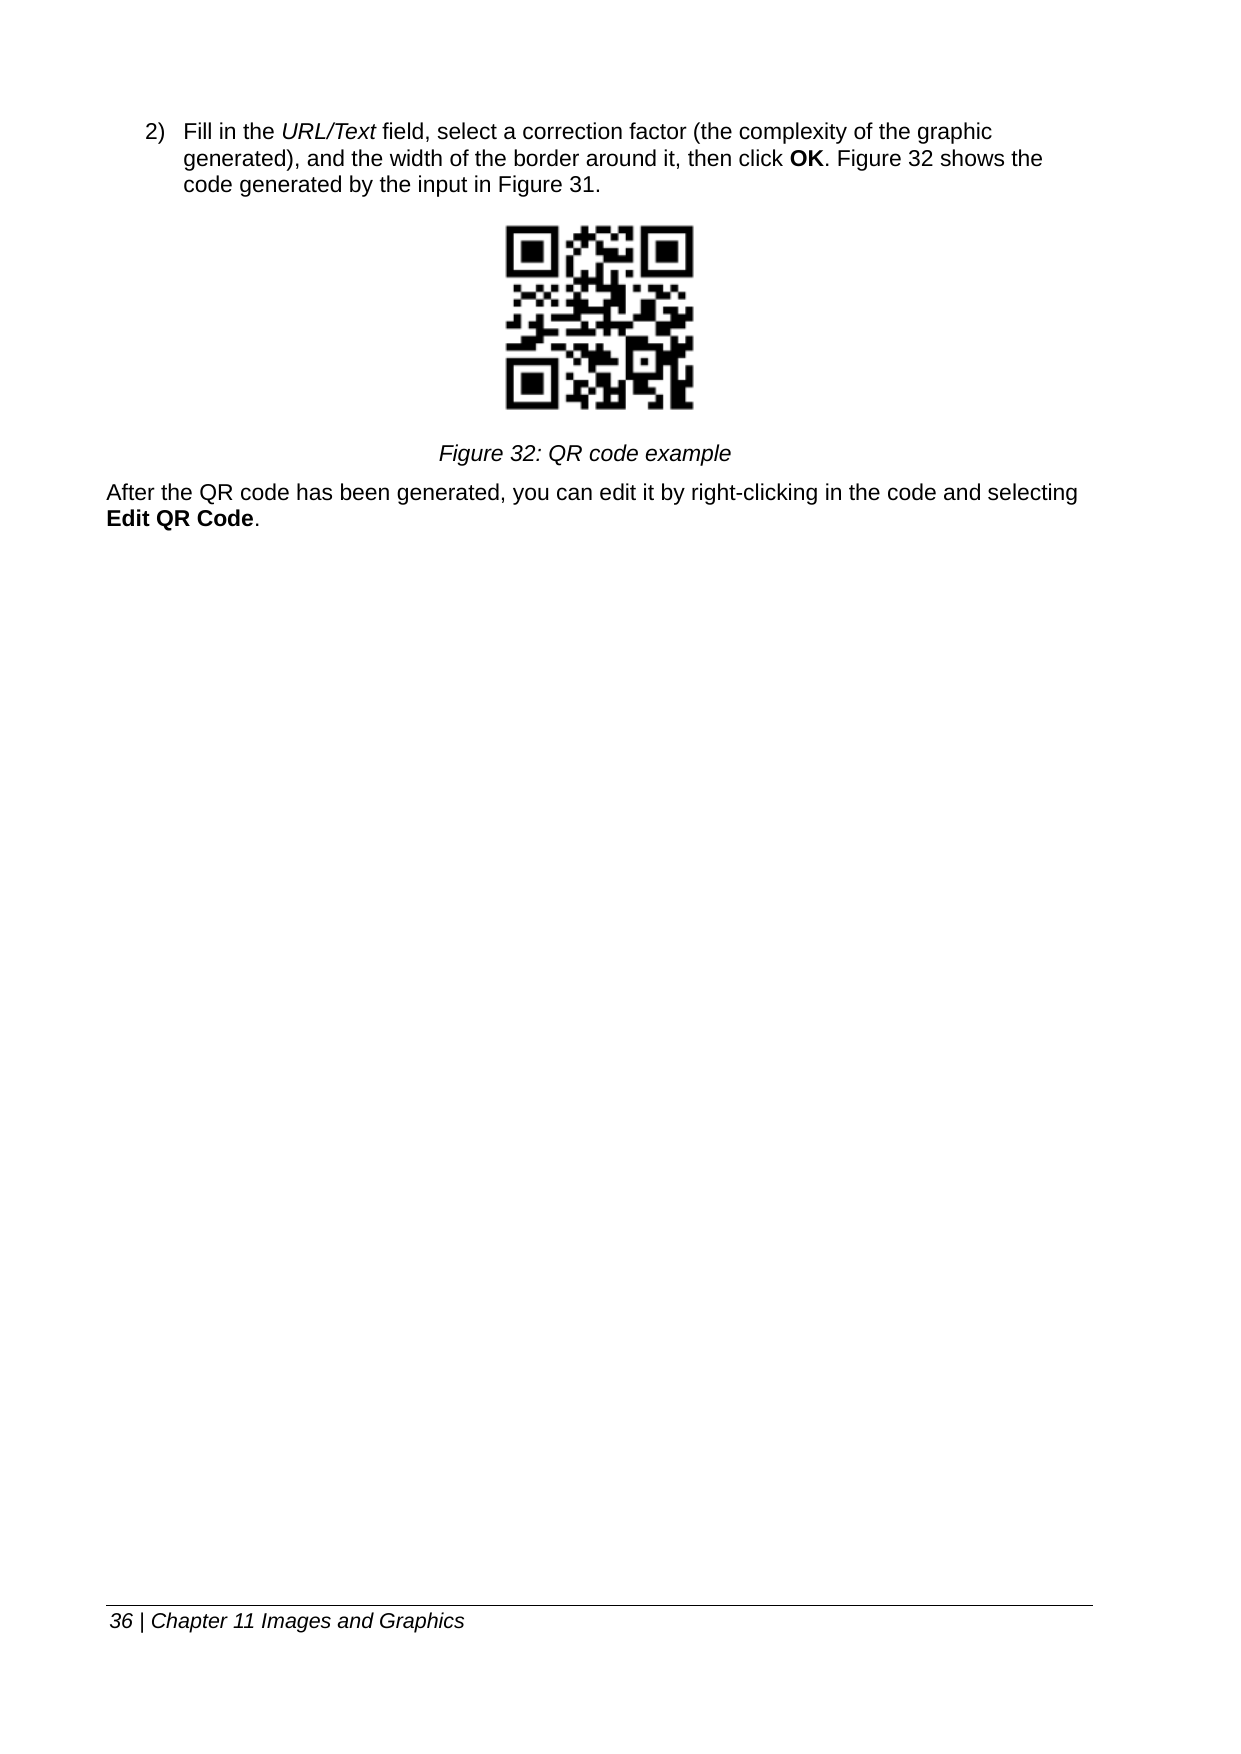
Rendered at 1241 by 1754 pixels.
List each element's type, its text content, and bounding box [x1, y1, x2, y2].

text Figure 32: QR code example [438, 440, 760, 467]
list Fill in the URL/Text field, select a correction factor (the complexity of the graphic generated), and the width of the border around it, then click OK. Figure 32 shows the code generated by the input in Figure 31. [165, 118, 1093, 197]
text After the QR code has been generated, you can edit it by right-clicking in the code and selecting Edit QR Code. [106, 478, 1093, 531]
picture [489, 209, 709, 429]
